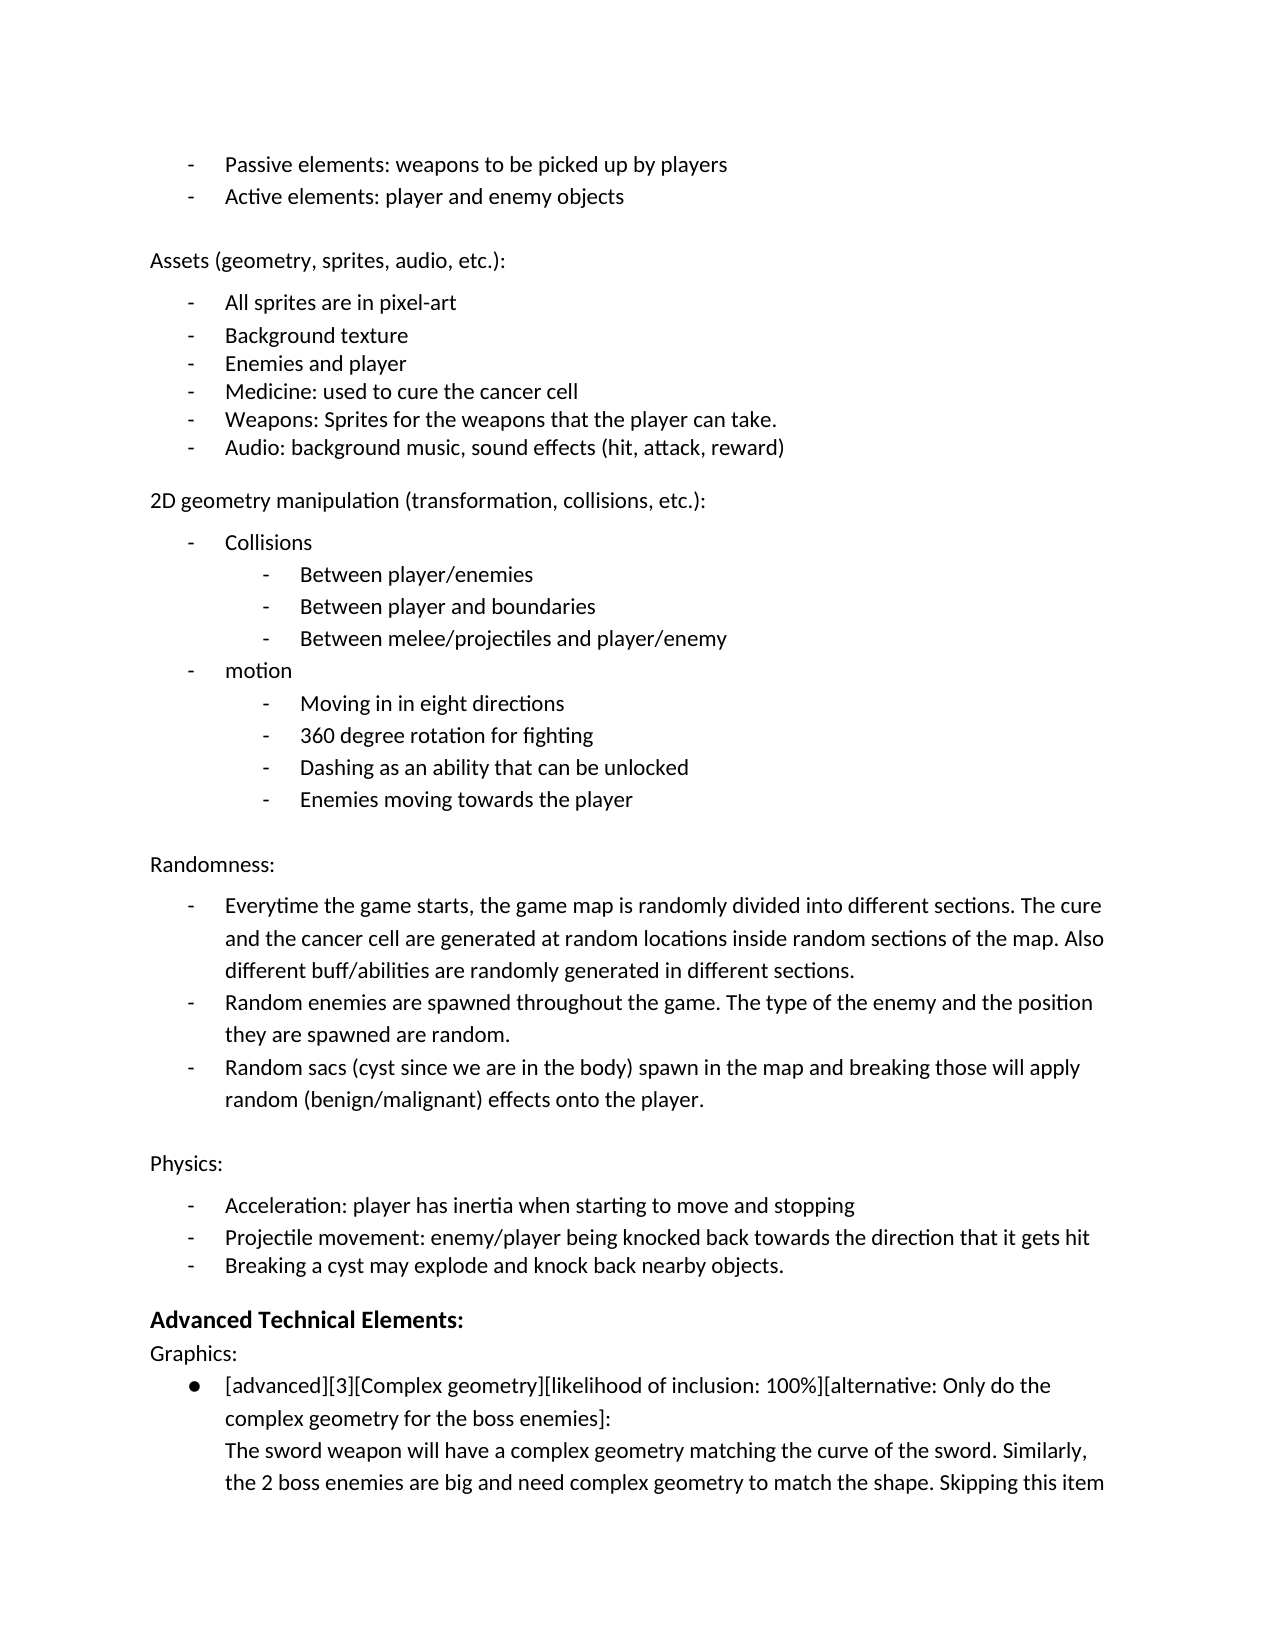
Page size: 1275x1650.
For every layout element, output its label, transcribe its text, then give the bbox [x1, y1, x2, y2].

list Between player and boundaries [262, 592, 1125, 620]
list Enemies moving towards the player [262, 785, 1125, 813]
list Between player/enemies [262, 560, 1125, 588]
list Random enemies are spawned throughout the game. The type of the enemy and the position they are spawned are random. [187, 988, 1125, 1048]
text Randomness: [150, 850, 1125, 878]
text 2D geometry manipulation (transformation, collisions, etc.): [150, 486, 1125, 514]
list Breaking a cyst may explode and knock back nearby objects. [187, 1251, 1125, 1279]
text Assets (geometry, sprites, audio, etc.): [150, 247, 1125, 274]
list Moving in in eight directions [262, 689, 1125, 717]
text Physics: [150, 1149, 1125, 1177]
list Acceleration: player has inertia when starting to move and stopping [187, 1191, 1125, 1219]
list Weapons: Sprites for the weapons that the player can take. [187, 405, 1125, 433]
list Passive elements: weapons to be picked up by players [187, 150, 1125, 178]
list Background texture [187, 321, 1125, 349]
list Everytime the game starts, the game map is randomly divided into different sections. The cure and the cancer cell are generated at random locations inside random sections of the map. Also different buff/abilities are randomly generated in different sections. [187, 892, 1125, 984]
list Medicine: used to cure the cancer cell [187, 377, 1125, 405]
list All sprites are in pixel-art [187, 288, 1125, 317]
text Advanced Technical Elements: [150, 1304, 1125, 1335]
list [advanced][3][Complex geometry][likelihood of inclusion: 100%][alternative: Only do the complex geometry for the boss enemies]: The sword weapon will have a complex geometry matching the curve of the sword. Similarly, the 2 boss enemies are big and need complex geometry to match the shape. Skipping this item [187, 1372, 1125, 1496]
list Audio: background music, sound effects (hit, attack, reward) [187, 433, 1125, 461]
list Collisions [187, 528, 1125, 556]
list Active elements: player and enemy objects [187, 182, 1125, 210]
list motion [187, 657, 1125, 684]
list Enemies and player [187, 349, 1125, 377]
list Dashing as an ability that can be unlocked [262, 753, 1125, 781]
list Projectile movement: enemy/player being knocked back towards the direction that it gets hit [187, 1223, 1125, 1251]
list 360 degree rotation for fighting [262, 721, 1125, 749]
list Random sacs (cyst since we are in the body) spawn in the map and breaking those will apply random (benign/malignant) effects onto the player. [187, 1053, 1125, 1113]
text Graphics: [150, 1339, 1125, 1367]
list Between melee/projectiles and player/enemy [262, 624, 1125, 652]
